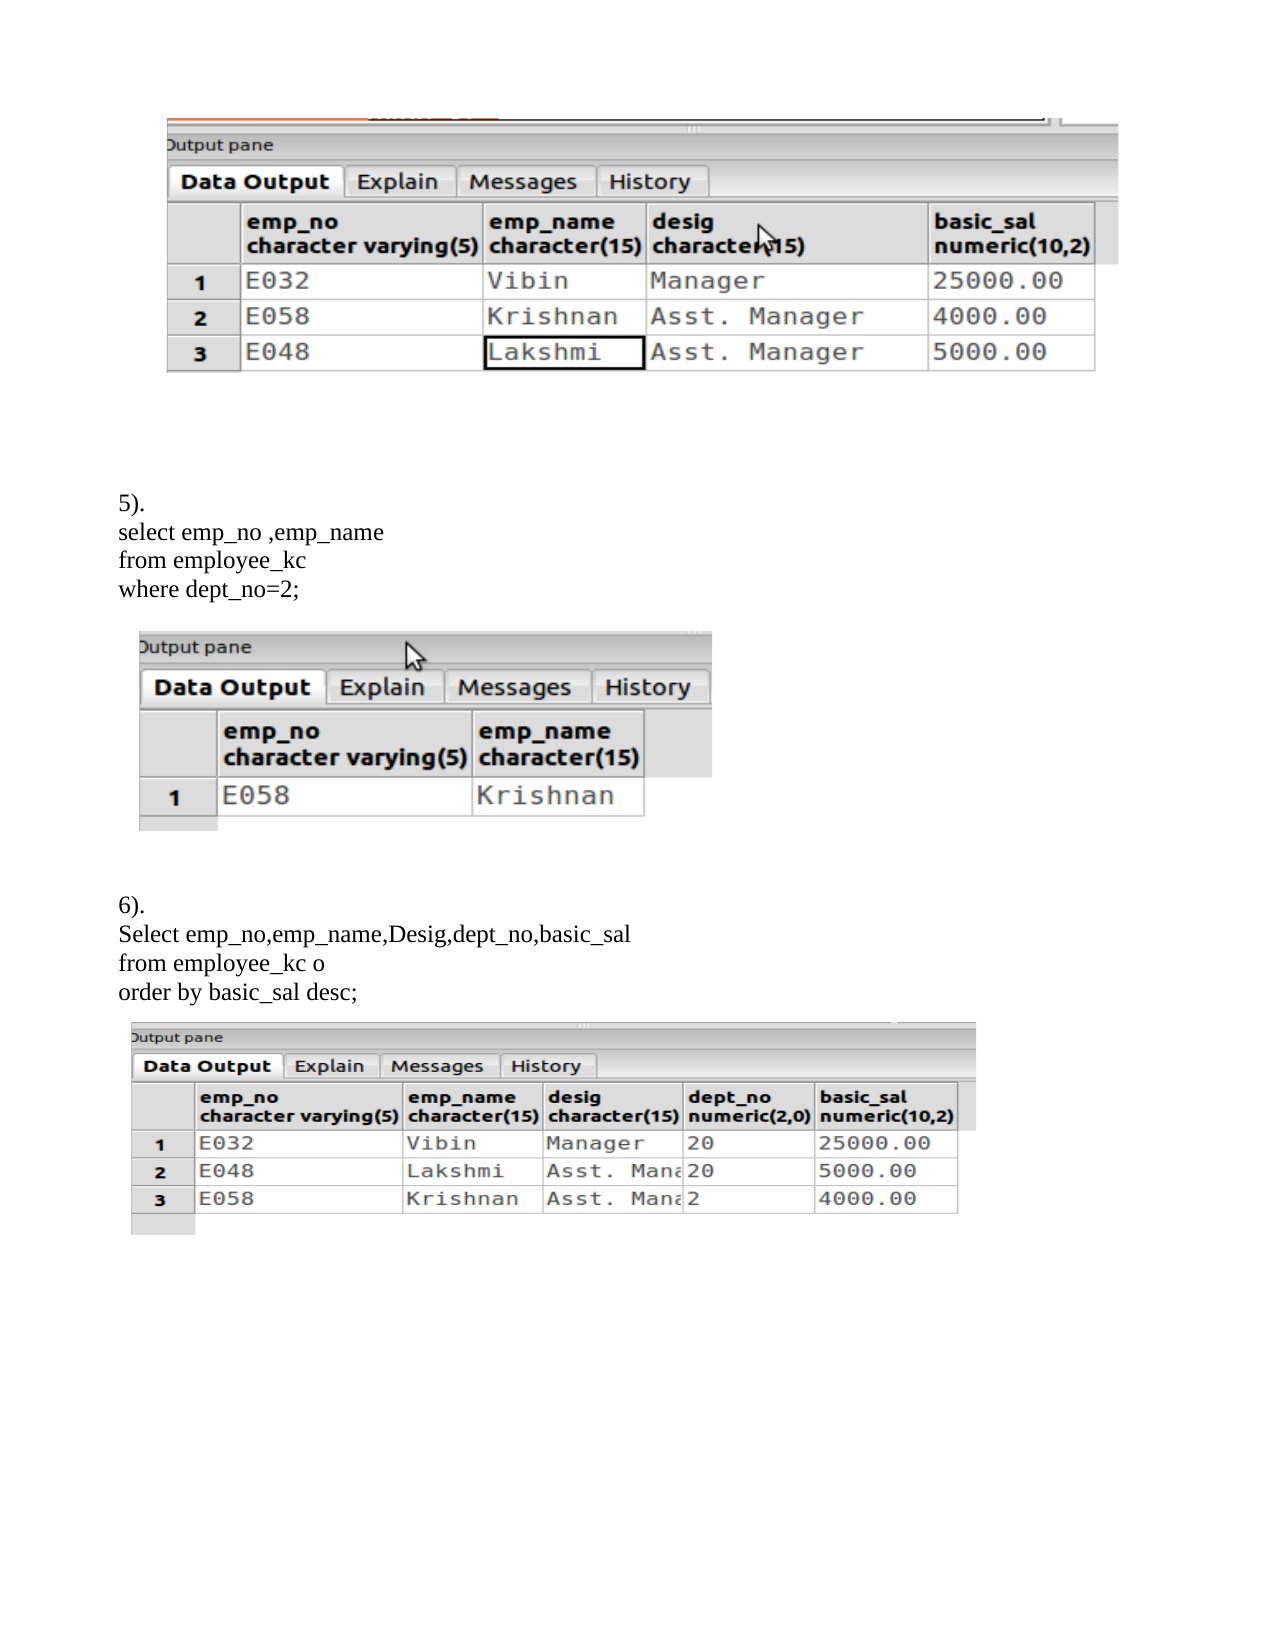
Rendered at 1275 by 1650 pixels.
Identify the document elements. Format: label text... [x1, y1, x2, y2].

text where dept_no=2; [118, 574, 1157, 603]
text select emp_no ,emp_name [118, 517, 1157, 545]
text order by basic_sal desc; [118, 977, 1157, 1005]
picture [128, 631, 713, 831]
text from employee_kc [118, 545, 1157, 574]
picture [122, 1022, 977, 1235]
text 5). [118, 488, 1157, 517]
text Select emp_no,emp_name,Desig,dept_no,basic_sal [118, 919, 1157, 948]
picture [156, 118, 1119, 373]
text 6). [118, 890, 1157, 919]
text from employee_kc o [118, 948, 1157, 977]
